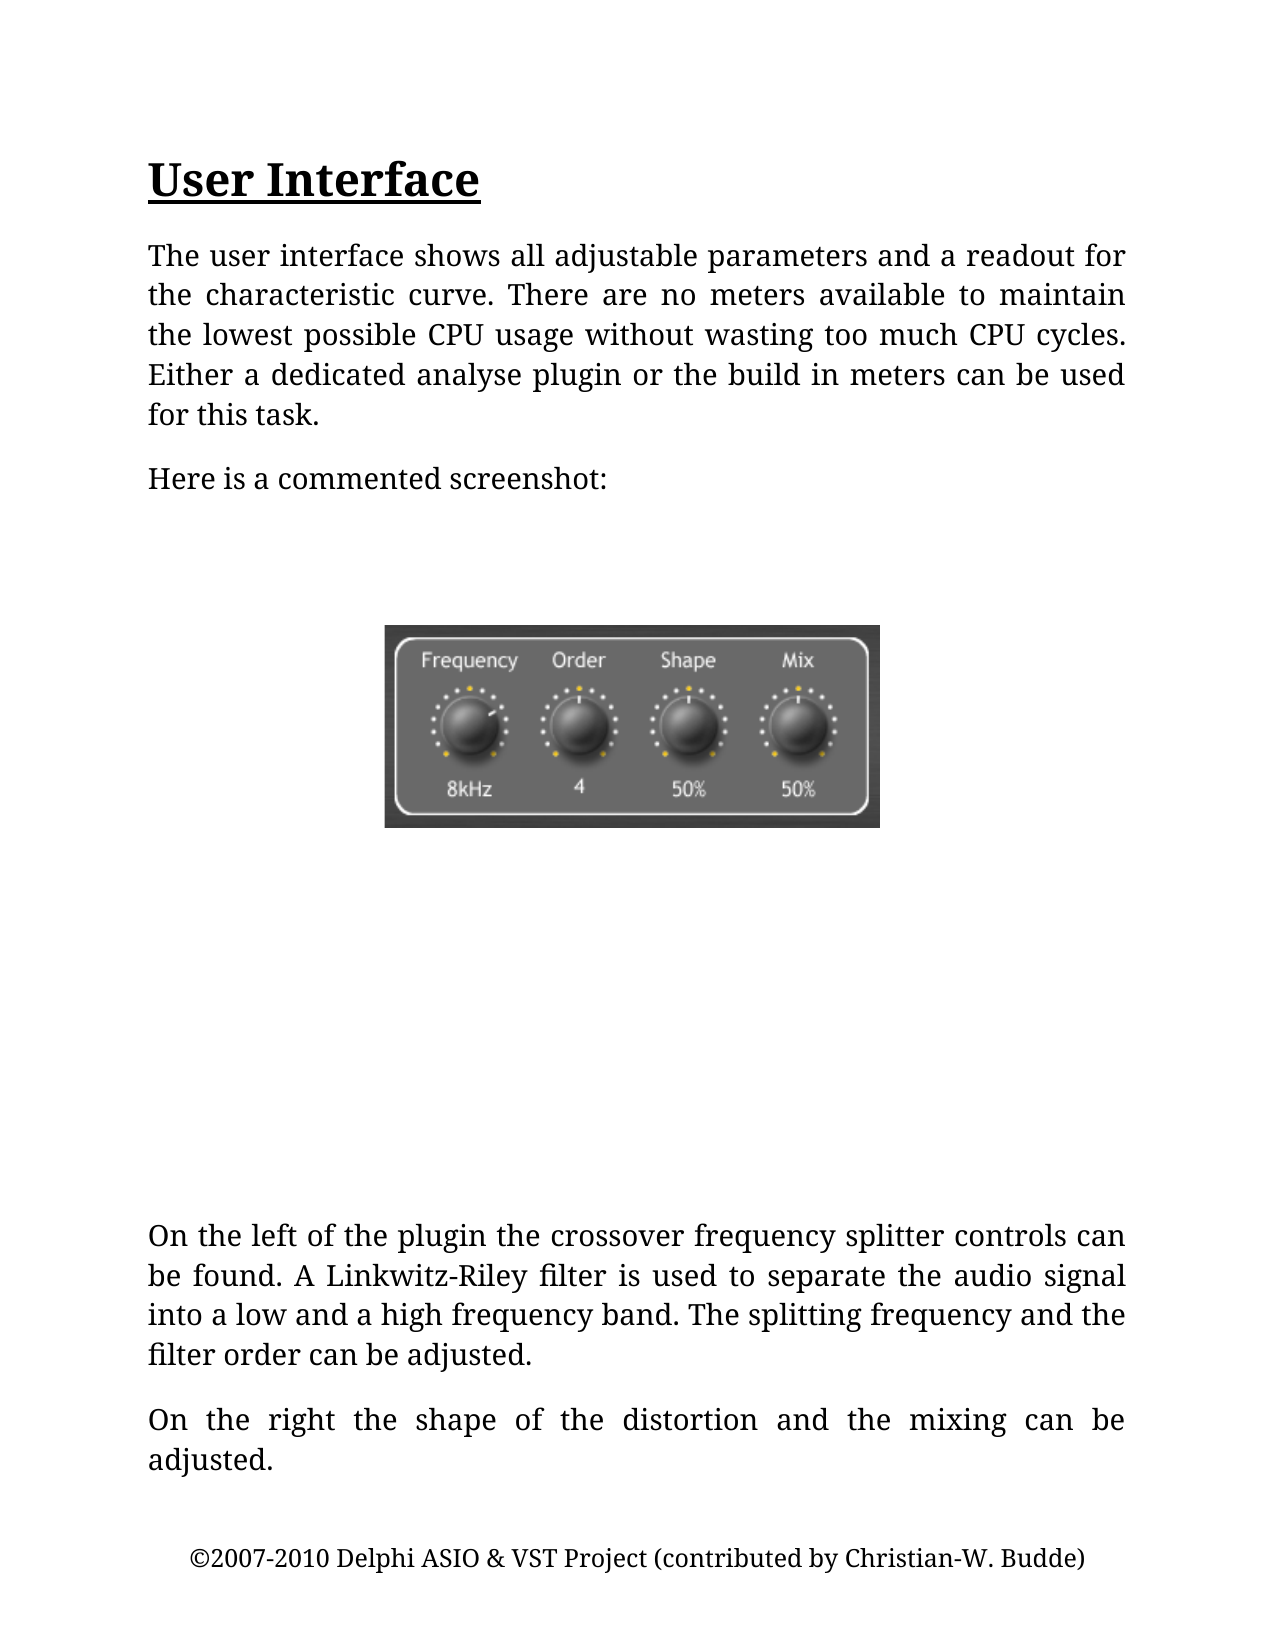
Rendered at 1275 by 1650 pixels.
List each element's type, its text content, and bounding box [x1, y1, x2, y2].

picture [384, 625, 880, 828]
text Here is a commented screenshot: [148, 458, 1127, 498]
text On the right the shape of the distortion and the mixing can be adjusted. [148, 1399, 1127, 1478]
subtitle User Interface [148, 148, 1127, 210]
text On the left of the plugin the crossover frequency splitter controls can be found. A Linkwitz-Riley filter is used to separate the audio signal into a low and a high frequency band. The splitting frequency and the filter order can be adjusted. [148, 1215, 1127, 1374]
text The user interface shows all adjustable parameters and a readout for the characteristic curve. There are no meters available to maintain the lowest possible CPU usage without wasting too much CPU cycles. Either a dedicated analyse plugin or the build in meters can be used for this task. [148, 235, 1127, 433]
